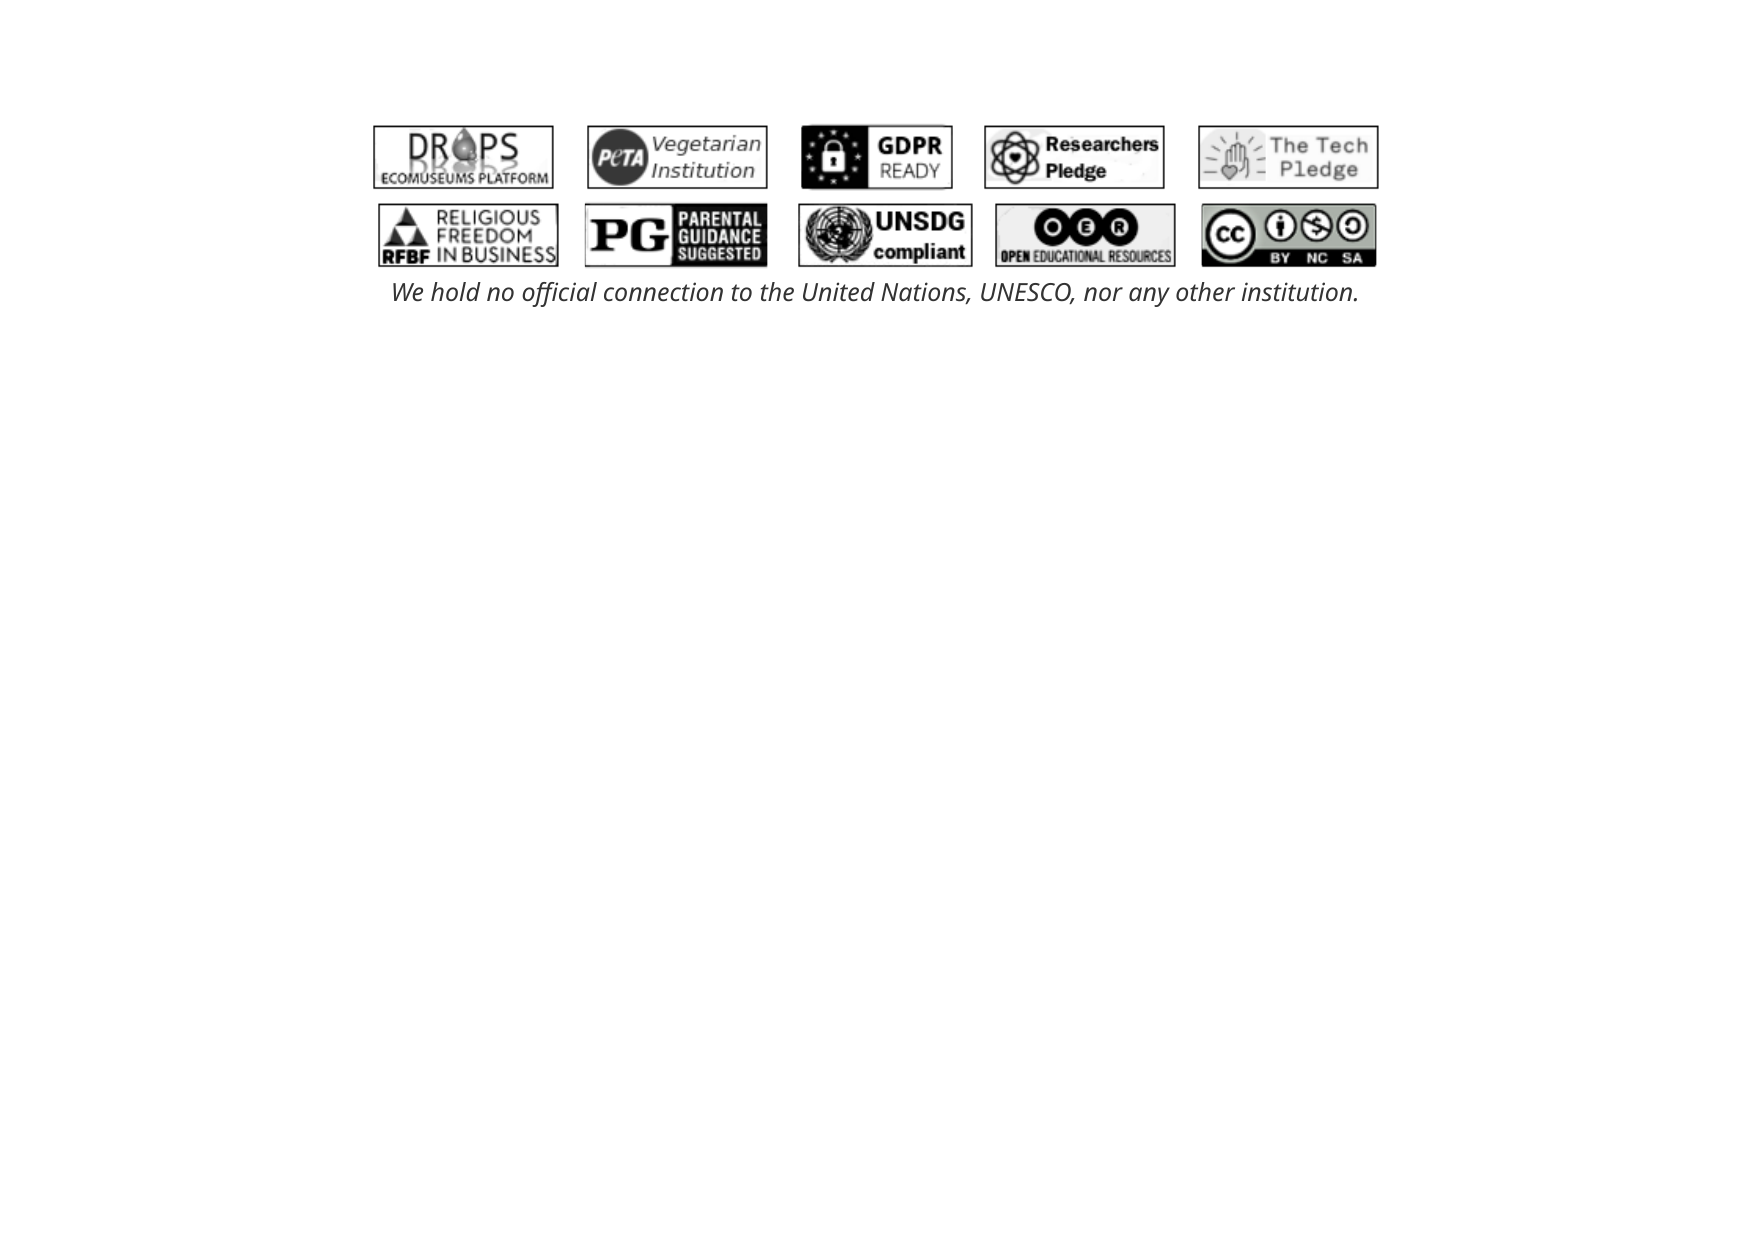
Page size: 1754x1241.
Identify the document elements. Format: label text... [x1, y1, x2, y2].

picture [372, 118, 562, 275]
text We hold no official connection to the United Nations, UNESCO, nor any other institution. [118, 274, 1636, 308]
picture [797, 118, 1179, 275]
picture [1197, 118, 1382, 275]
picture [584, 118, 771, 275]
